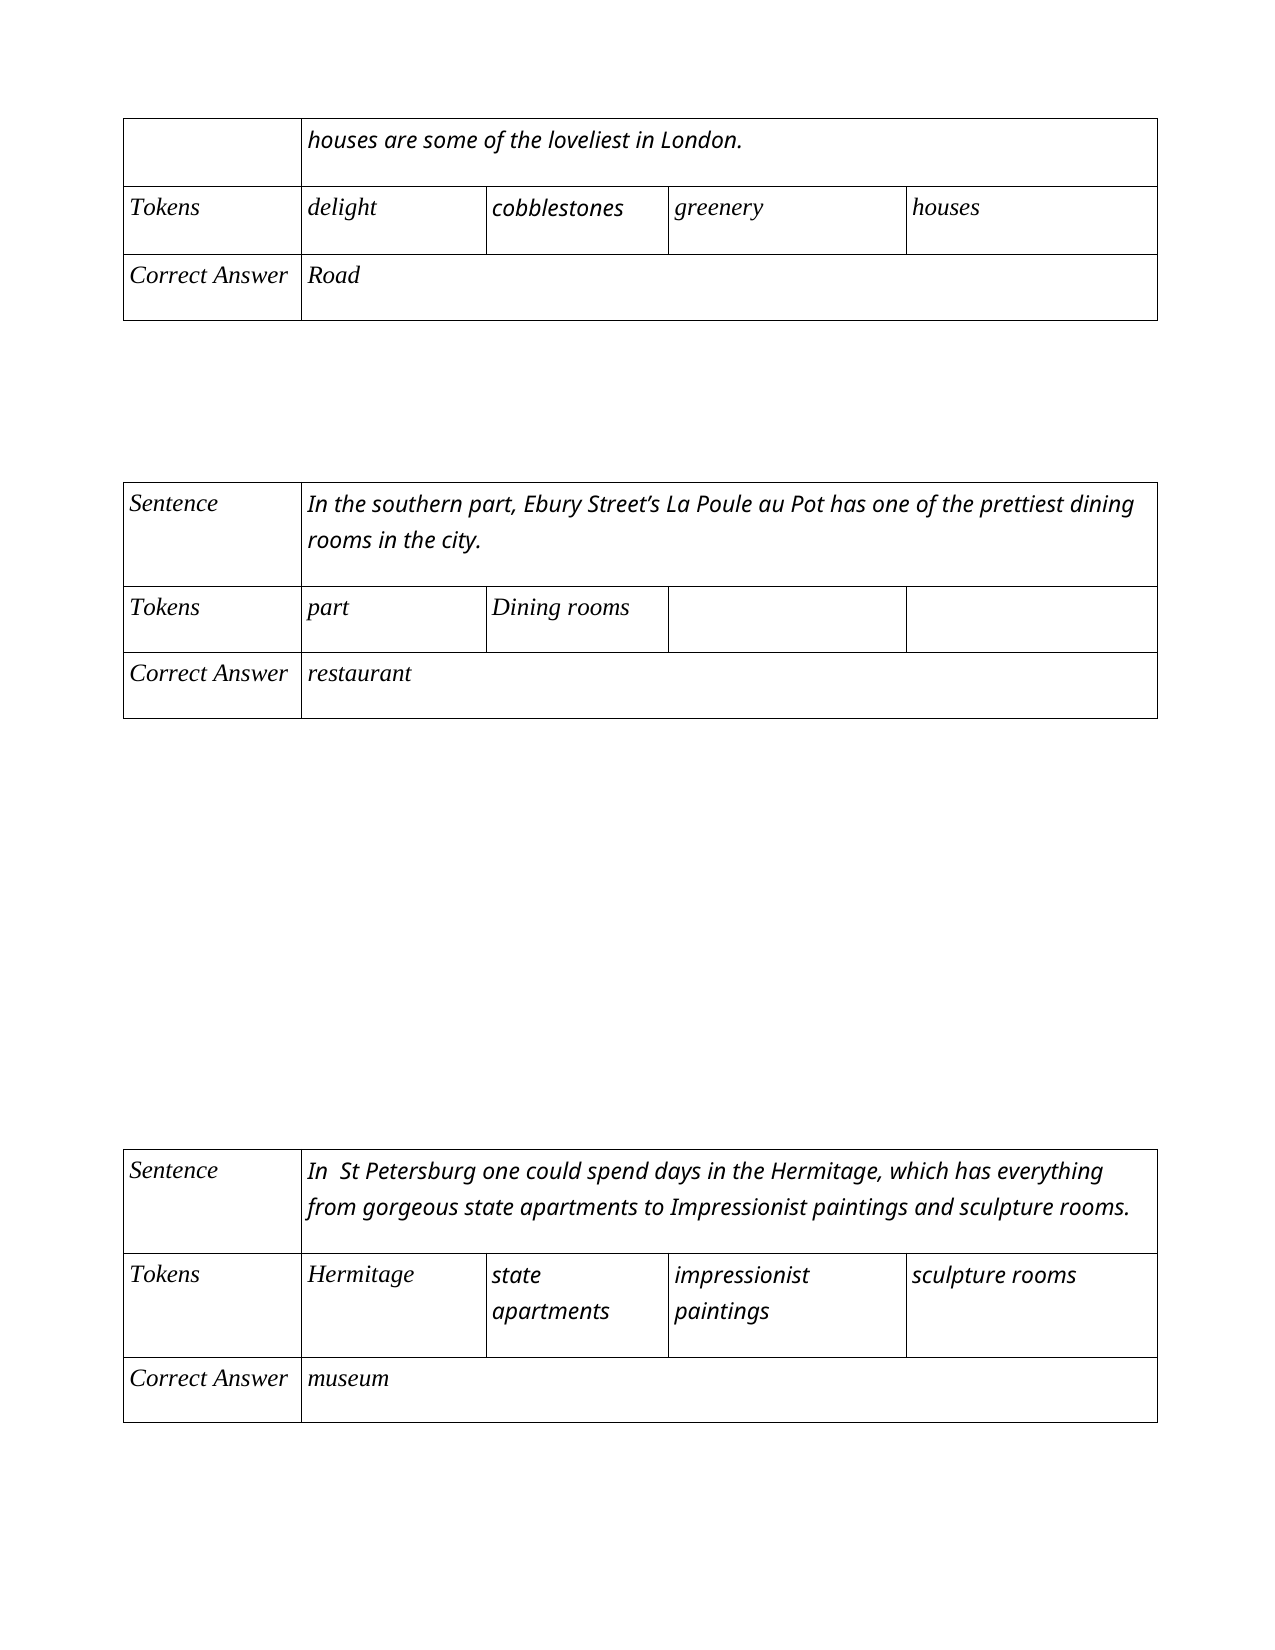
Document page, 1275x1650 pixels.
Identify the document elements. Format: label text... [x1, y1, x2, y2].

table_cell part [302, 587, 486, 652]
table_cell houses [907, 187, 1157, 254]
table_header In St Petersburg one could spend days in the Hermitage, which has everything from gorgeous state apartments to Impressionist paintings and sculpture rooms. [302, 1150, 1157, 1253]
table_cell Correct Answer [124, 1358, 301, 1422]
table_cell greenery [669, 187, 906, 254]
table_cell restaurant [302, 653, 1157, 717]
table_cell Tokens [124, 187, 301, 254]
table_header Sentence [124, 1150, 301, 1253]
table_cell Correct Answer [124, 255, 301, 320]
table_header [124, 119, 301, 186]
table_cell Tokens [124, 587, 301, 652]
table_header In the southern part, Ebury Street’s La Poule au Pot has one of the prettiest dining rooms in the city. [302, 483, 1157, 586]
table_cell impressionist paintings [669, 1254, 906, 1356]
table_cell Tokens [124, 1254, 301, 1356]
table_cell state apartments [487, 1254, 668, 1356]
table_cell Road [302, 255, 1157, 320]
table_cell Dining rooms [487, 587, 668, 652]
table_cell [907, 587, 1157, 652]
table_cell cobblestones [487, 187, 668, 254]
table_cell Correct Answer [124, 653, 301, 717]
table_cell delight [302, 187, 486, 254]
table_cell Hermitage [302, 1254, 486, 1356]
table_header houses are some of the loveliest in London. [302, 119, 1157, 186]
table_cell [669, 587, 906, 652]
table_cell museum [302, 1358, 1157, 1422]
table_header Sentence [124, 483, 301, 586]
table_cell sculpture rooms [907, 1254, 1157, 1356]
